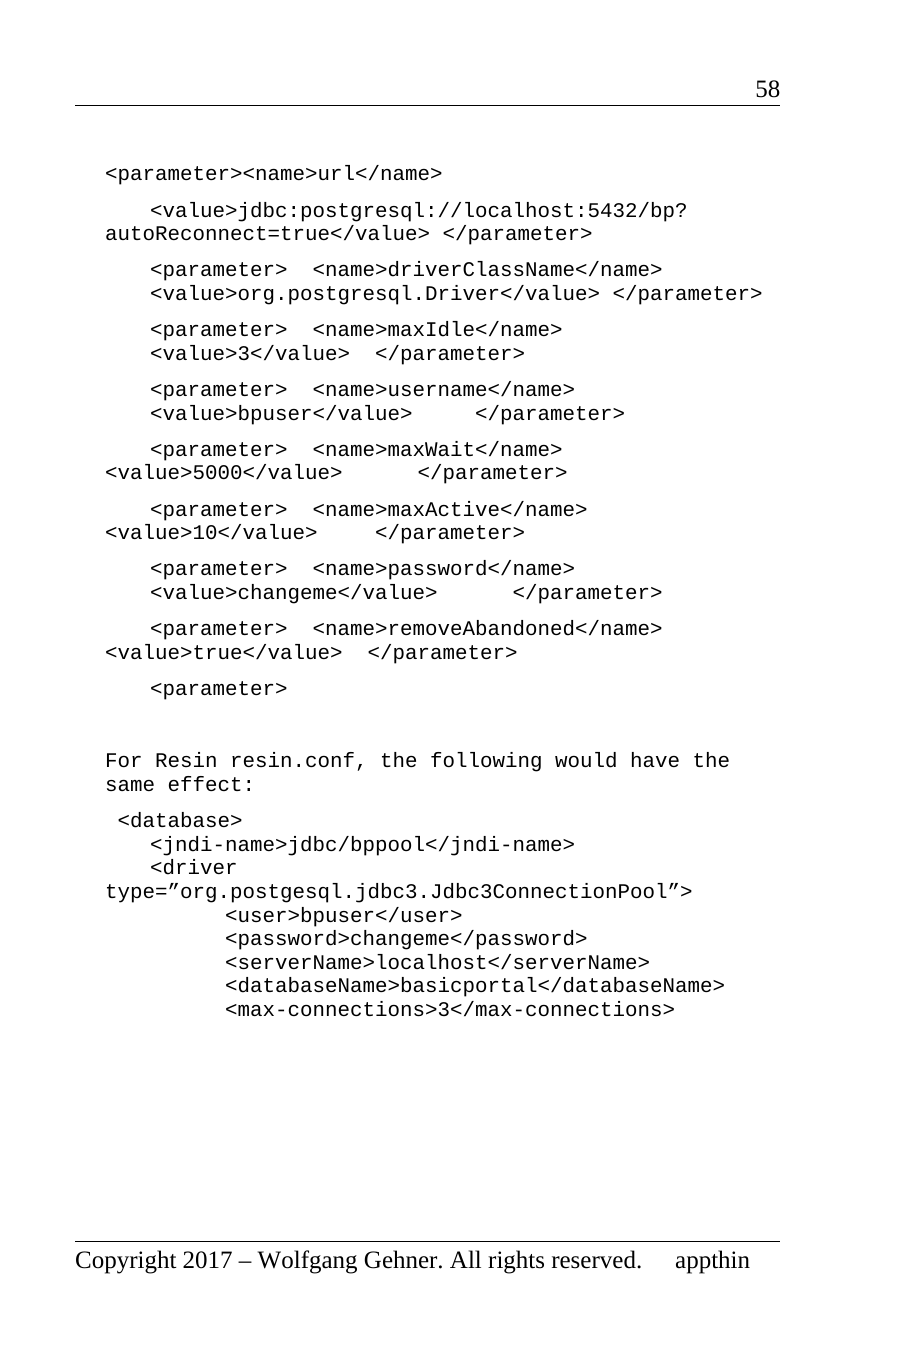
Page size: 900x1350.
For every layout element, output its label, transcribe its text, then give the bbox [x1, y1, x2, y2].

text <parameter> <name>removeAbandoned</name> <value>true</value> </parameter> [105, 618, 780, 665]
text <database> <jndi-name>jdbc/bppool</jndi-name> <driver type=”org.postgesql.jdbc3.Jdbc3ConnectionPool”> <user>bpuser</user> <password>changeme</password> <serverName>localhost</serverName> <databaseName>basicportal</databaseName> <max-connections>3</max-connections> [105, 810, 780, 1023]
text <parameter> <name>maxActive</name> <value>10</value> </parameter> [105, 498, 780, 546]
text <value>jdbc:postgresql://localhost:5432/bp?autoReconnect=true</value> </parameter> [105, 199, 780, 247]
text For Resin resin.conf, the following would have the same effect: [105, 750, 780, 797]
text <parameter> [105, 678, 780, 702]
text <parameter> <name>password</name> <value>changeme</value> </parameter> [105, 558, 780, 606]
text <parameter> <name>username</name> <value>bpuser</value> </parameter> [105, 379, 780, 426]
text <parameter><name>url</name> [105, 163, 780, 187]
text <parameter> <name>driverClassName</name> <value>org.postgresql.Driver</value> </parameter> [105, 259, 780, 307]
text <parameter> <name>maxIdle</name> <value>3</value> </parameter> [105, 319, 780, 366]
text <parameter> <name>maxWait</name> <value>5000</value> </parameter> [105, 439, 780, 486]
